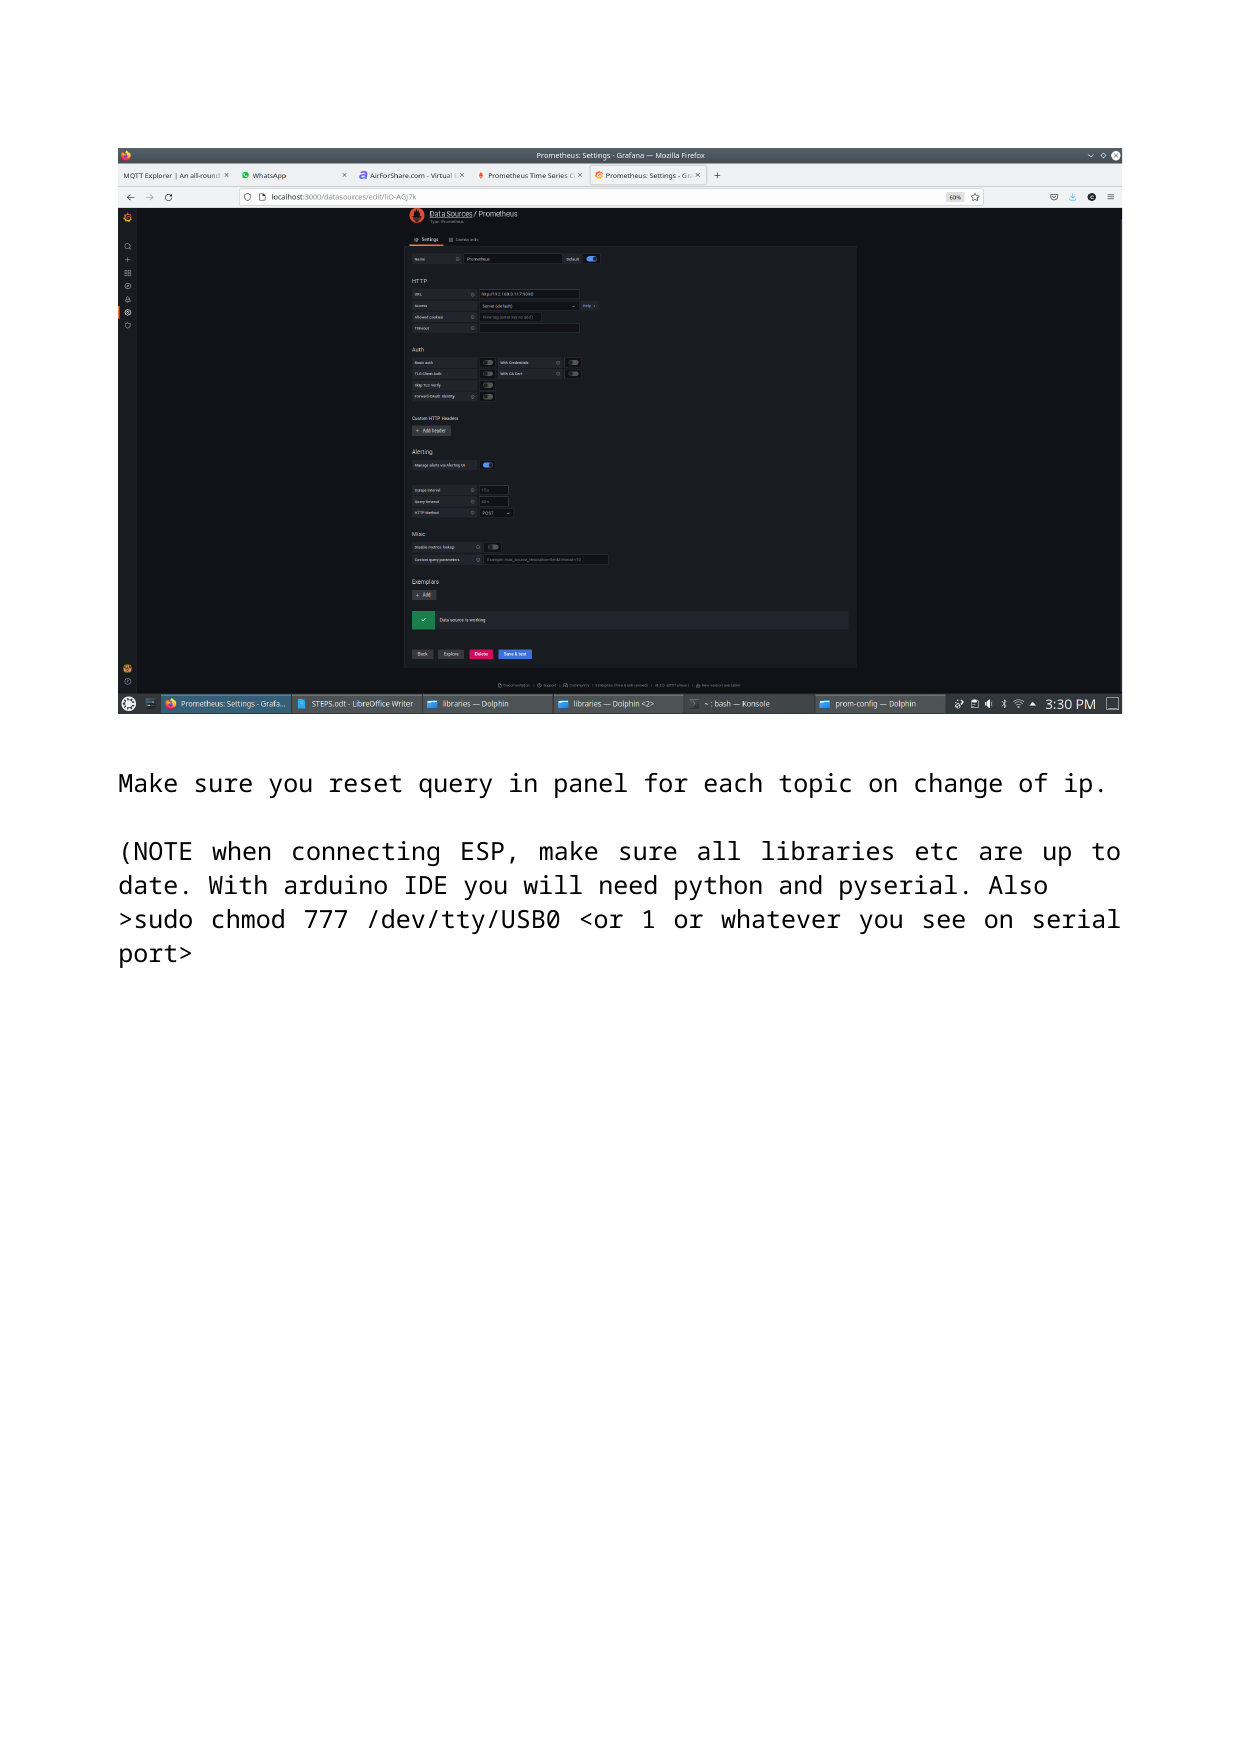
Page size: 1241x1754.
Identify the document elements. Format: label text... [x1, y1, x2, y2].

text >sudo chmod 777 /dev/tty/USB0 <or 1 or whatever you see on serial port> [118, 902, 1122, 970]
text Make sure you reset query in panel for each topic on change of ip. [118, 765, 1122, 799]
picture [118, 148, 1123, 714]
text (NOTE when connecting ESP, make sure all libraries etc are up to date. With arduino IDE you will need python and pyserial. Also [118, 833, 1122, 902]
